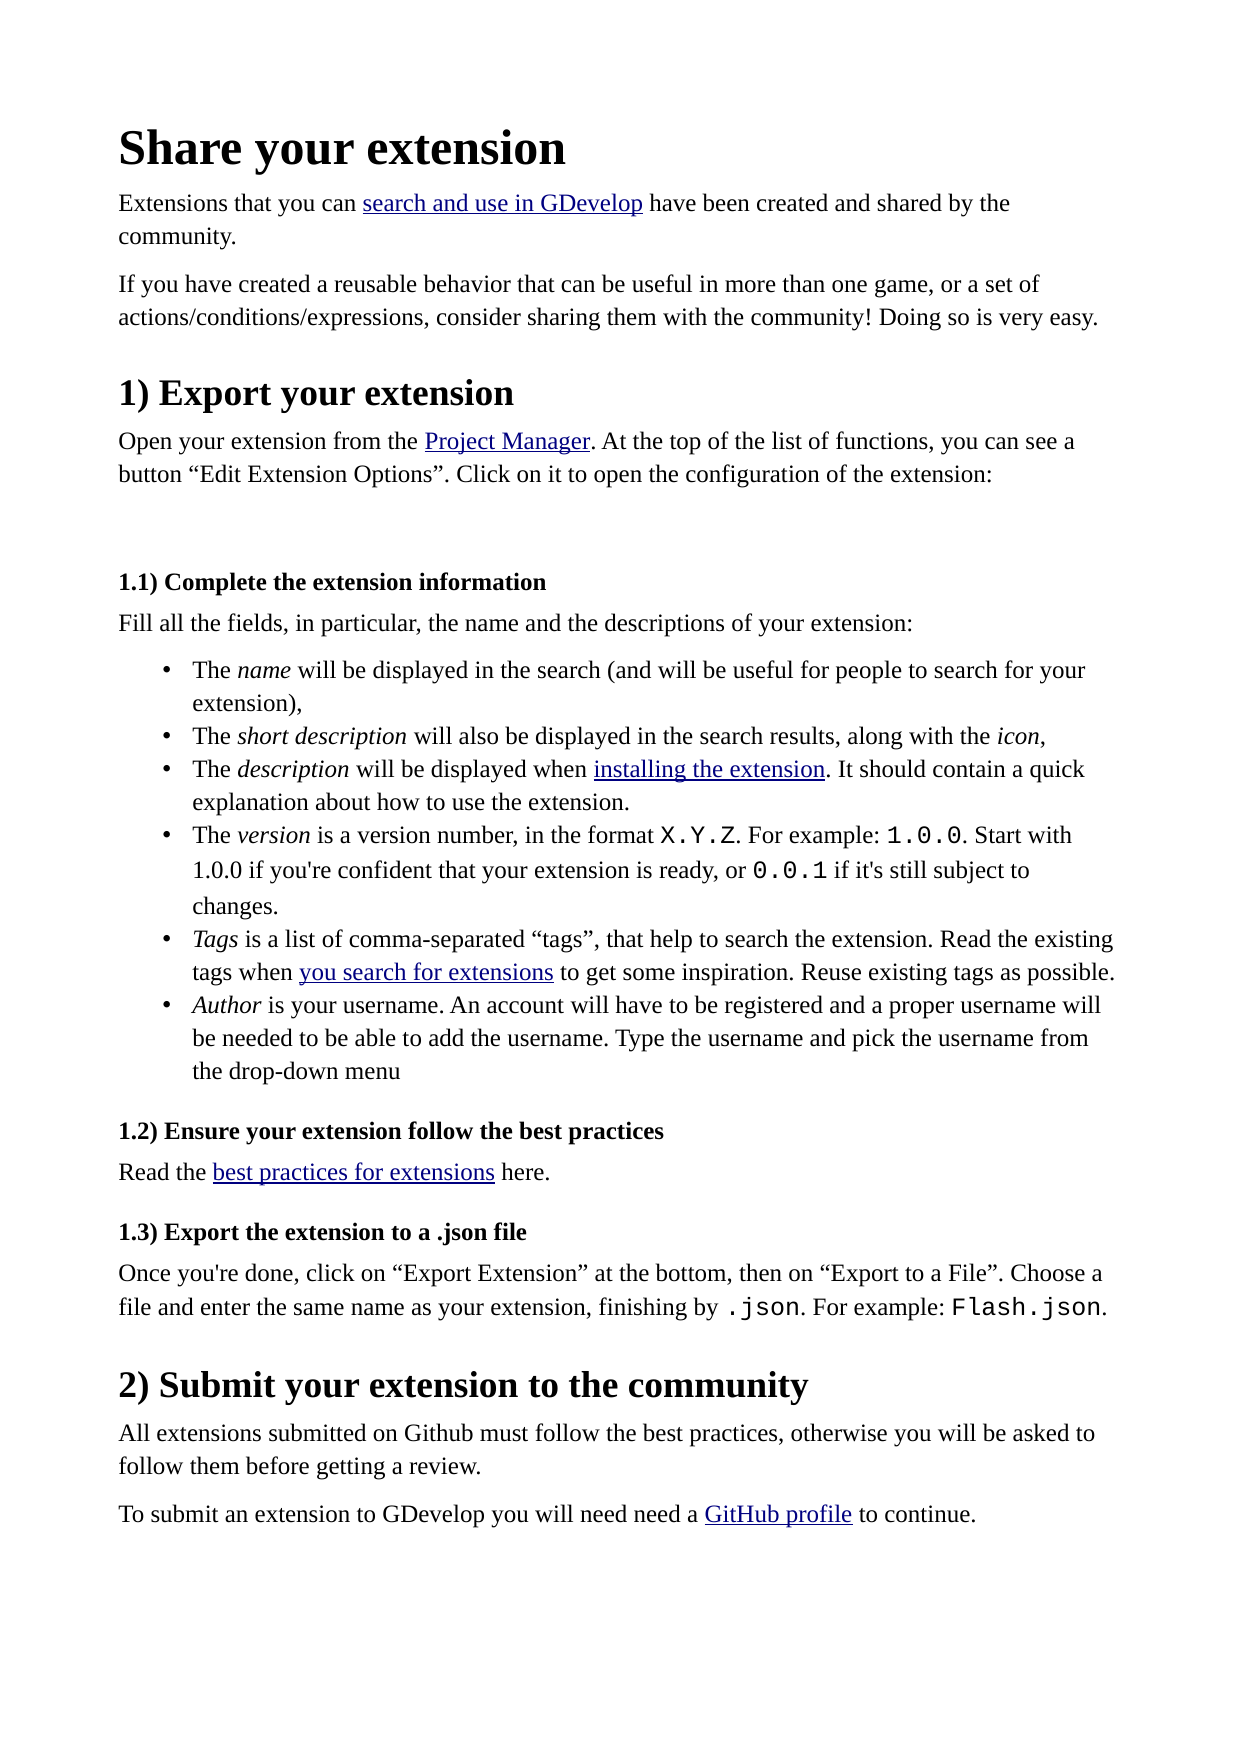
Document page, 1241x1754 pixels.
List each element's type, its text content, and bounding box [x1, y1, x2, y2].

list The version is a version number, in the format X.Y.Z. For example: 1.0.0. Start with 1.0.0 if you're confident that your extension is ready, or 0.0.1 if it's still subject to changes. [162, 821, 1122, 919]
text Read the best practices for extensions here. [118, 1157, 1122, 1186]
text Once you're done, click on “Export Extension” at the bottom, then on “Export to a File”. Choose a file and enter the same name as your extension, finishing by .json. For example: Flash.json. [118, 1258, 1122, 1322]
text If you have created a reusable behavior that can be useful in more than one game, or a set of actions/conditions/expressions, consider sharing them with the community! Doing so is very easy. [118, 269, 1122, 331]
list The description will be displayed when installing the extension. It should contain a quick explanation about how to use the extension. [162, 754, 1122, 816]
subtitle 1.3) Export the extension to a .json file [118, 1217, 1122, 1246]
subtitle Share your extension [118, 118, 1122, 176]
text Open your extension from the Project Manager. At the top of the list of functions, you can see a button “Edit Extension Options”. Click on it to open the configuration of the extension: [118, 426, 1122, 488]
subtitle 1.2) Ensure your extension follow the best practices [118, 1116, 1122, 1145]
text Fill all the fields, in particular, the name and the descriptions of your extension: [118, 608, 1122, 637]
subtitle 1) Export your extension [118, 370, 1122, 413]
text All extensions submitted on Github must follow the best practices, otherwise you will be asked to follow them before getting a review. [118, 1418, 1122, 1480]
list The short description will also be displayed in the search results, along with the icon, [162, 721, 1122, 750]
list The name will be displayed in the search (and will be useful for people to search for your extension), [162, 655, 1122, 717]
subtitle 2) Submit your extension to the community [118, 1362, 1122, 1406]
subtitle 1.1) Complete the extension information [118, 567, 1122, 595]
list Author is your username. An account will have to be registered and a proper username will be needed to be able to add the username. Type the username and pick the username from the drop-down menu [162, 990, 1122, 1084]
list Tags is a list of comma-separated “tags”, that help to search the extension. Read the existing tags when you search for extensions to get some inspiration. Reuse existing tags as possible. [162, 924, 1122, 986]
text To submit an extension to GDevelop you will need need a GitHub profile to continue. [118, 1499, 1122, 1527]
text Extensions that you can search and use in GDevelop have been created and shared by the community. [118, 188, 1122, 250]
